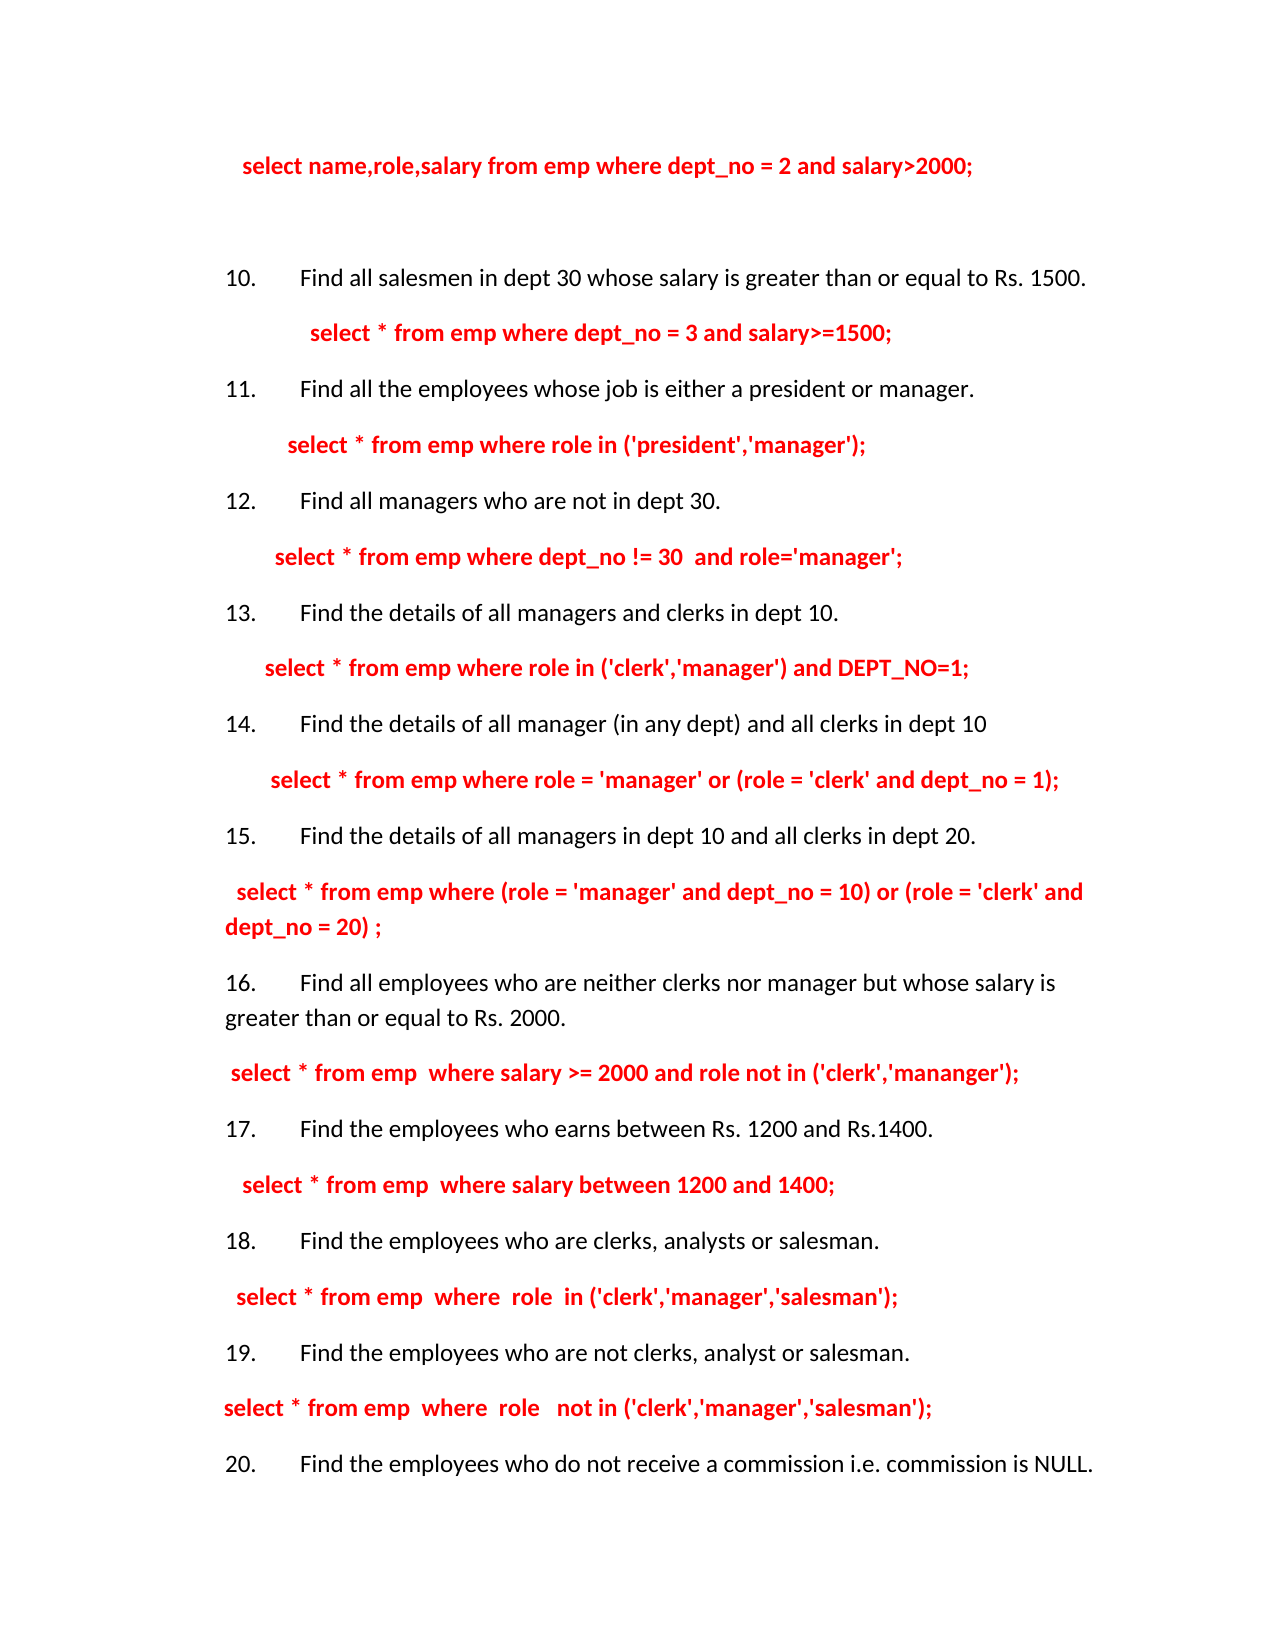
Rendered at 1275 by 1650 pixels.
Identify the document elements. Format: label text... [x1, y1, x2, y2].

list Find the employees who are clerks, analysts or salesman. [225, 1225, 1125, 1256]
text select * from emp where role in ('clerk','manager') and DEPT_NO=1; [225, 652, 1125, 683]
text select * from emp where role not in ('clerk','manager','salesman'); [150, 1392, 1125, 1423]
text select * from emp where dept_no != 30 and role='manager'; [150, 541, 1125, 571]
list Find all salesmen in dept 30 whose salary is greater than or equal to Rs. 1500. [225, 262, 1125, 292]
list Find the employees who earns between Rs. 1200 and Rs.1400. [225, 1113, 1125, 1144]
text select * from emp where dept_no = 3 and salary>=1500; [225, 317, 1125, 348]
list Find all employees who are neither clerks nor manager but whose salary is greater than or equal to Rs. 2000. [225, 967, 1125, 1032]
text select * from emp where (role = 'manager' and dept_no = 10) or (role = 'clerk' and dept_no = 20) ; [225, 876, 1125, 941]
list Find the details of all managers in dept 10 and all clerks in dept 20. [225, 820, 1125, 851]
list Find the details of all managers and clerks in dept 10. [225, 597, 1125, 627]
text select * from emp where role in ('clerk','manager','salesman'); [225, 1281, 1125, 1311]
text select * from emp where role = 'manager' or (role = 'clerk' and dept_no = 1); [225, 764, 1125, 795]
list Find the details of all manager (in any dept) and all clerks in dept 10 [225, 708, 1125, 739]
list Find all the employees whose job is either a president or manager. [225, 373, 1125, 404]
text select name,role,salary from emp where dept_no = 2 and salary>2000; [225, 150, 1125, 181]
list Find all managers who are not in dept 30. [225, 485, 1125, 516]
text select * from emp where salary between 1200 and 1400; [225, 1169, 1125, 1200]
text select * from emp where role in ('president','manager'); [225, 429, 1125, 460]
list Find the employees who are not clerks, analyst or salesman. [225, 1337, 1125, 1367]
list Find the employees who do not receive a commission i.e. commission is NULL. [225, 1448, 1125, 1479]
text select * from emp where salary >= 2000 and role not in ('clerk','mananger'); [225, 1057, 1125, 1088]
